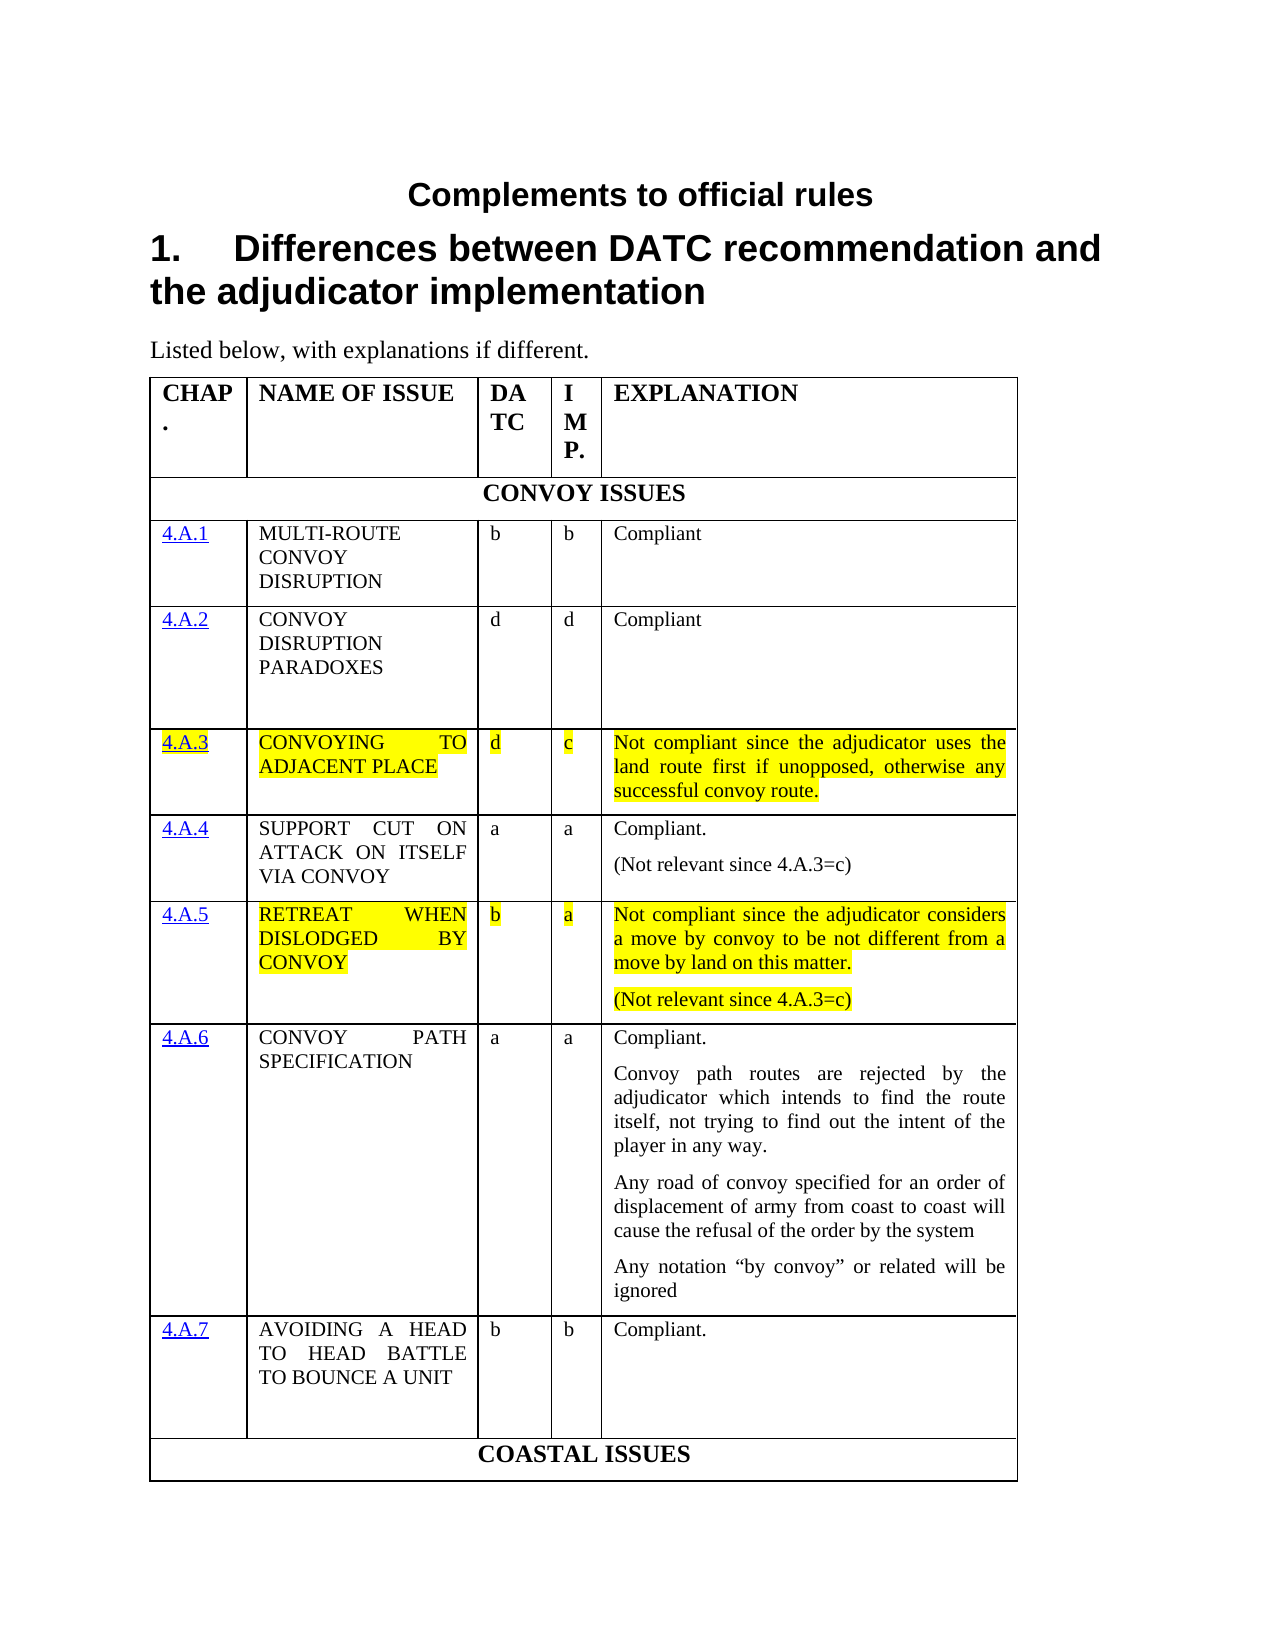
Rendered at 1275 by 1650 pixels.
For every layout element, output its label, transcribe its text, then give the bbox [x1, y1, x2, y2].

table_cell Not compliant since the adjudicator uses the land route first if unopposed, otherwise any successful convoy route. [602, 728, 1017, 814]
table_cell 4.A.7 [151, 1317, 246, 1437]
table_cell Compliant. (Not relevant since 4.A.3=c) [602, 814, 1017, 901]
table_header NAME OF ISSUE [248, 378, 477, 477]
table_cell AVOIDING A HEAD TO HEAD BATTLE TO BOUNCE A UNIT [248, 1317, 477, 1437]
table_cell b [552, 1317, 601, 1437]
table_cell MULTI-ROUTE CONVOY DISRUPTION [248, 521, 477, 606]
table_cell b [552, 521, 601, 606]
table_cell a [479, 1025, 551, 1315]
table_cell Not compliant since the adjudicator considers a move by convoy to be not different from a move by land on this matter. (Not relevant since 4.A.3=c) [602, 901, 1017, 1023]
table_cell 4.A.6 [151, 1025, 246, 1315]
table_cell CONVOY PATH SPECIFICATION [248, 1025, 477, 1315]
table_header DATC [479, 378, 551, 477]
table_cell CONVOY ISSUES [151, 477, 1017, 519]
table_cell a [552, 816, 601, 901]
table_header CHAP. [151, 378, 246, 477]
table_cell CONVOY DISRUPTION PARADOXES [248, 607, 477, 728]
table_cell CONVOYING TO ADJACENT PLACE [248, 730, 477, 814]
table_cell c [552, 730, 601, 814]
table_cell a [552, 1025, 601, 1315]
table_cell d [552, 607, 601, 728]
table_cell a [552, 902, 601, 1023]
table_cell SUPPORT CUT ON ATTACK ON ITSELF VIA CONVOY [248, 816, 477, 901]
table_cell d [479, 607, 551, 728]
table_cell b [479, 521, 551, 606]
table_header EXPLANATION [602, 378, 1017, 477]
text Listed below, with explanations if different. [150, 335, 1125, 364]
table_cell RETREAT WHEN DISLODGED BY CONVOY [248, 902, 477, 1023]
table_cell COASTAL ISSUES [151, 1438, 1017, 1480]
table_cell b [479, 902, 551, 1023]
table_cell b [479, 1317, 551, 1437]
table_cell Compliant [602, 606, 1017, 728]
table_cell Compliant. [602, 1315, 1017, 1437]
table_cell 4.A.5 [151, 902, 246, 1023]
table_cell a [479, 816, 551, 901]
table_cell 4.A.3 [151, 730, 246, 814]
table_cell 4.A.2 [151, 607, 246, 728]
subtitle 1. Differences between DATC recommendation and the adjudicator implementation [150, 226, 1125, 312]
table_cell Compliant [602, 520, 1017, 606]
table_cell d [479, 730, 551, 814]
title Complements to official rules [150, 175, 1125, 213]
table_cell 4.A.4 [151, 816, 246, 901]
table_header IMP. [552, 378, 601, 477]
table_cell 4.A.1 [151, 521, 246, 606]
table_cell Compliant. Convoy path routes are rejected by the adjudicator which intends to find the route itself, not trying to find out the intent of the player in any way. Any road of convoy specified for an order of displacement of army from coast to coast will cause the refusal of the order by the system Any notation “by convoy” or related will be ignored [602, 1023, 1017, 1315]
